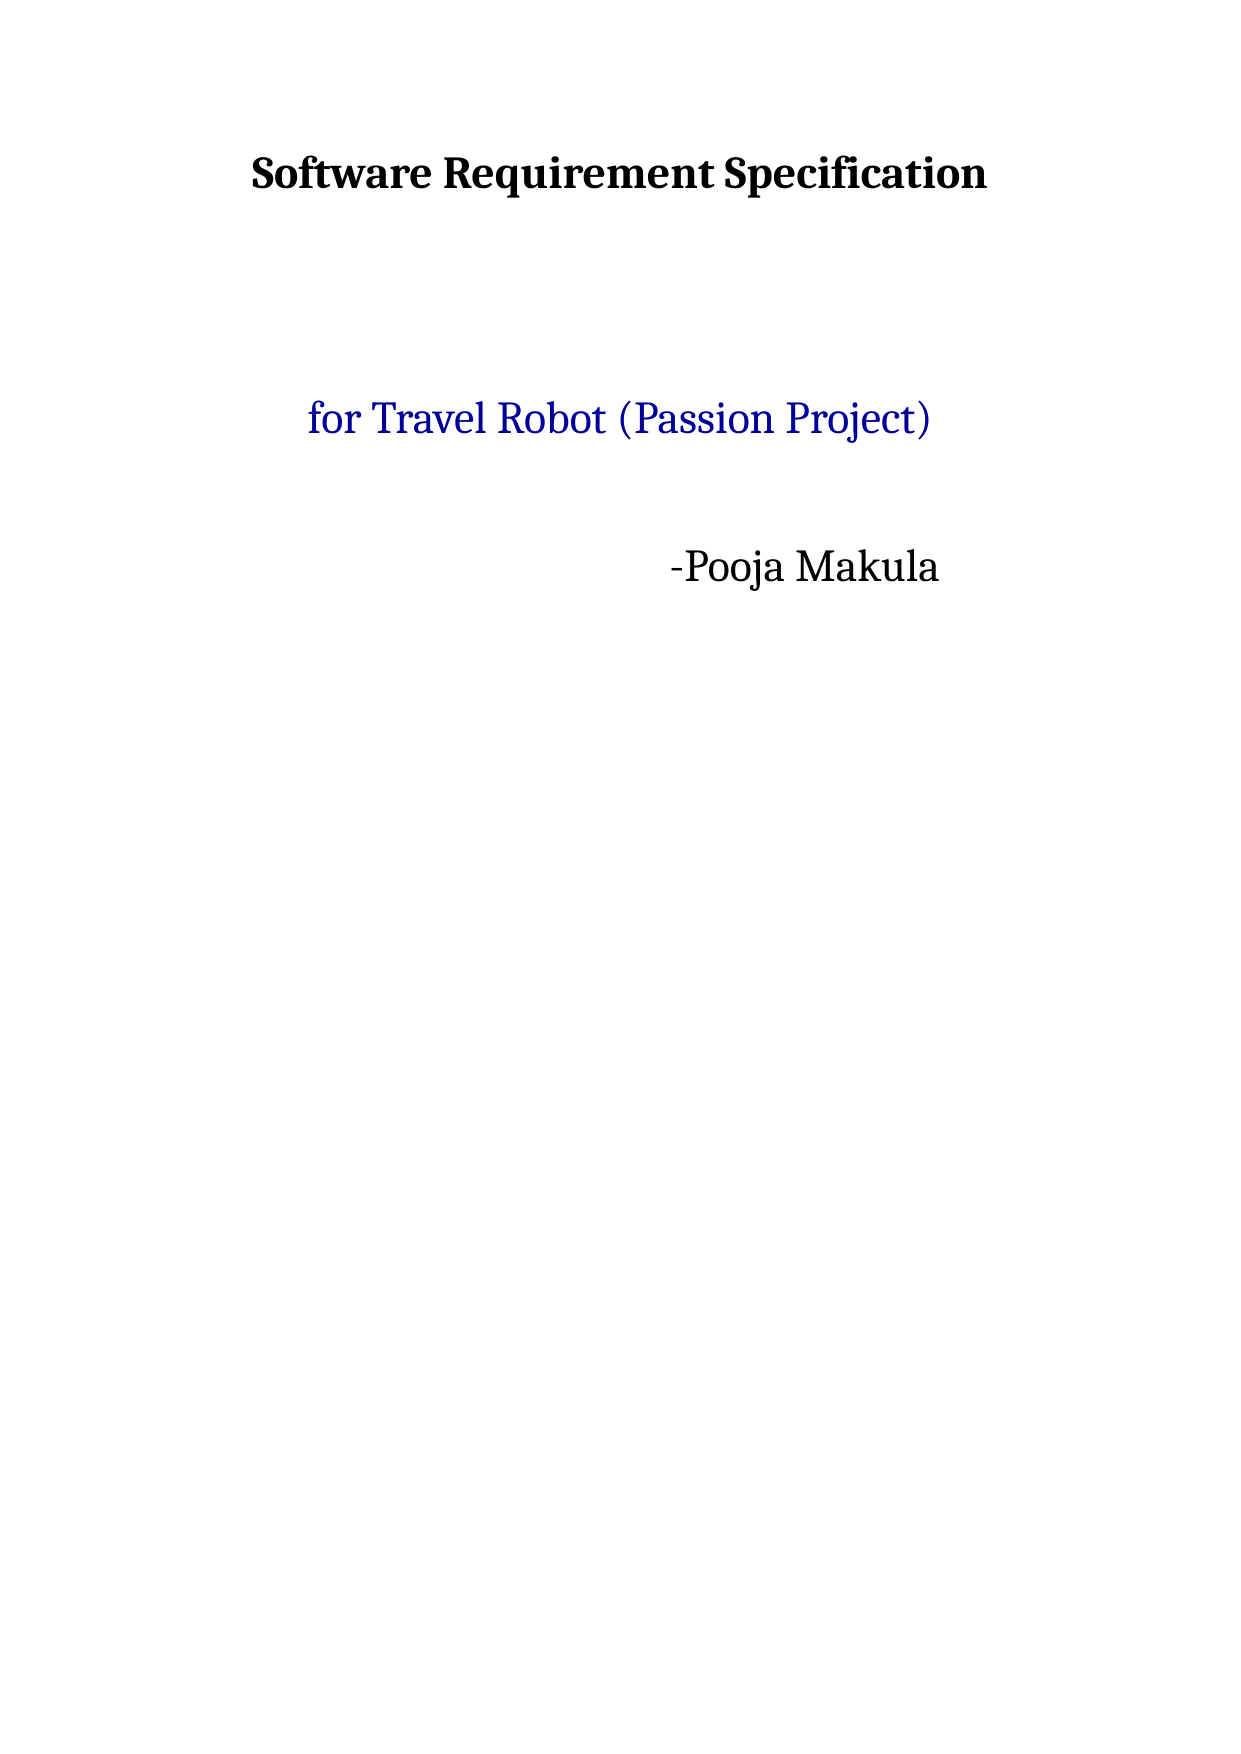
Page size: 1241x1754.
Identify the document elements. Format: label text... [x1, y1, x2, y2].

text -Pooja Makula [533, 540, 1076, 593]
text for Travel Robot (Passion Project) [164, 392, 1076, 445]
text Software Requirement Specification [164, 147, 1076, 200]
